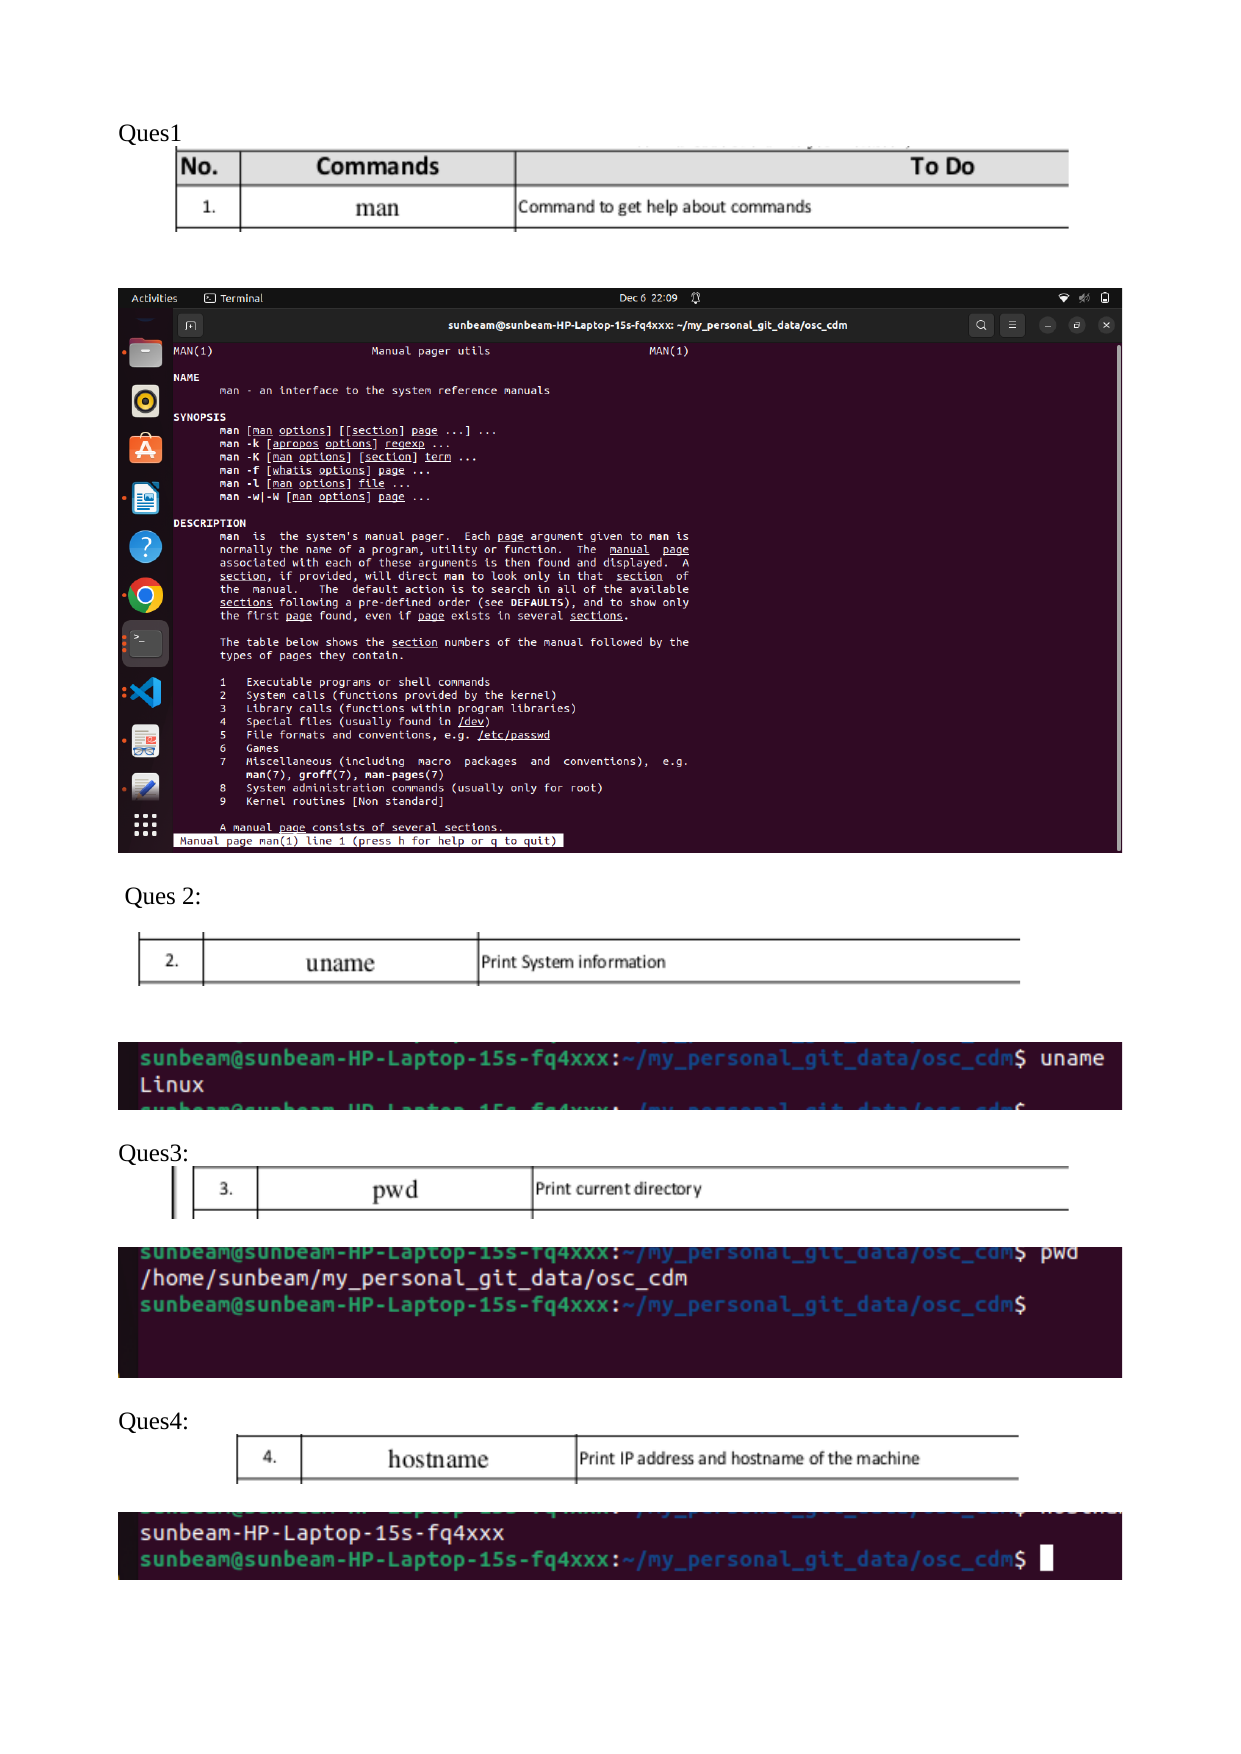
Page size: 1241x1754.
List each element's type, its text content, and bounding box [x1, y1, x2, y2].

text Ques3: [118, 1138, 1122, 1167]
text Ques 2: [118, 881, 1122, 910]
picture [123, 932, 1021, 986]
text Ques1 [118, 118, 1122, 147]
picture [118, 1042, 1123, 1110]
picture [221, 1434, 1019, 1484]
picture [118, 1247, 1123, 1378]
picture [118, 1512, 1123, 1580]
picture [171, 1166, 1069, 1219]
text Ques4: [118, 1406, 1122, 1435]
picture [118, 288, 1123, 853]
picture [171, 146, 1069, 232]
